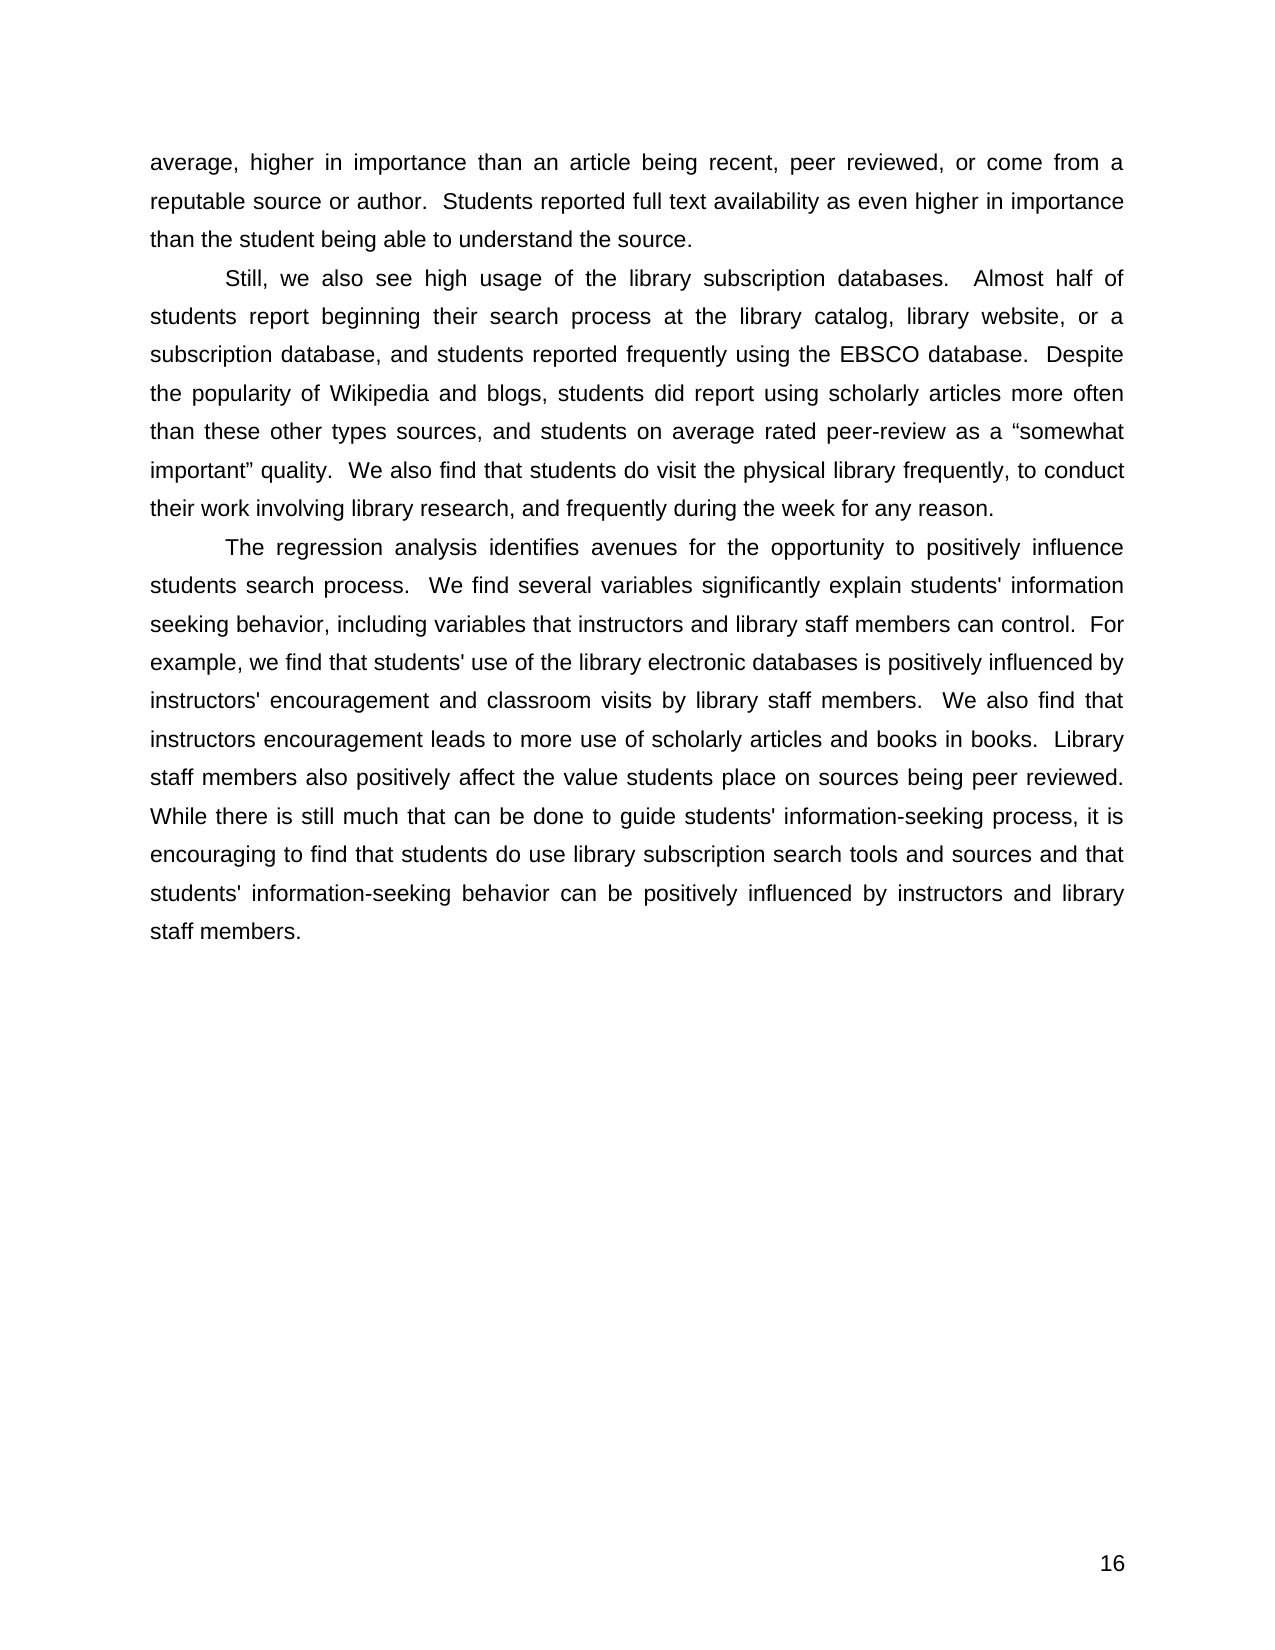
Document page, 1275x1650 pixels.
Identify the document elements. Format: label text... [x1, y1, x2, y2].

text Still, we also see high usage of the library subscription databases. Almost half of students report beginning their search process at the library catalog, library website, or a subscription database, and students reported frequently using the EBSCO database. Despite the popularity of Wikipedia and blogs, students did report using scholarly articles more often than these other types sources, and students on average rated peer-review as a “somewhat important” quality. We also find that students do visit the physical library frequently, to conduct their work involving library research, and frequently during the week for any reason. [150, 265, 1125, 522]
text The regression analysis identifies avenues for the opportunity to positively influence students search process. We find several variables significantly explain students' information seeking behavior, including variables that instructors and library staff members can control. For example, we find that students' use of the library electronic databases is positively influenced by instructors' encouragement and classroom visits by library staff members. We also find that instructors encouragement leads to more use of scholarly articles and books in books. Library staff members also positively affect the value students place on sources being peer reviewed. While there is still much that can be done to guide students' information-seeking process, it is encouraging to find that students do use library subscription search tools and sources and that students' information-seeking behavior can be positively influenced by instructors and library staff members. [150, 534, 1125, 944]
text average, higher in importance than an article being recent, peer reviewed, or come from a reputable source or author. Students reported full text availability as even higher in importance than the student being able to understand the source. [150, 150, 1125, 252]
